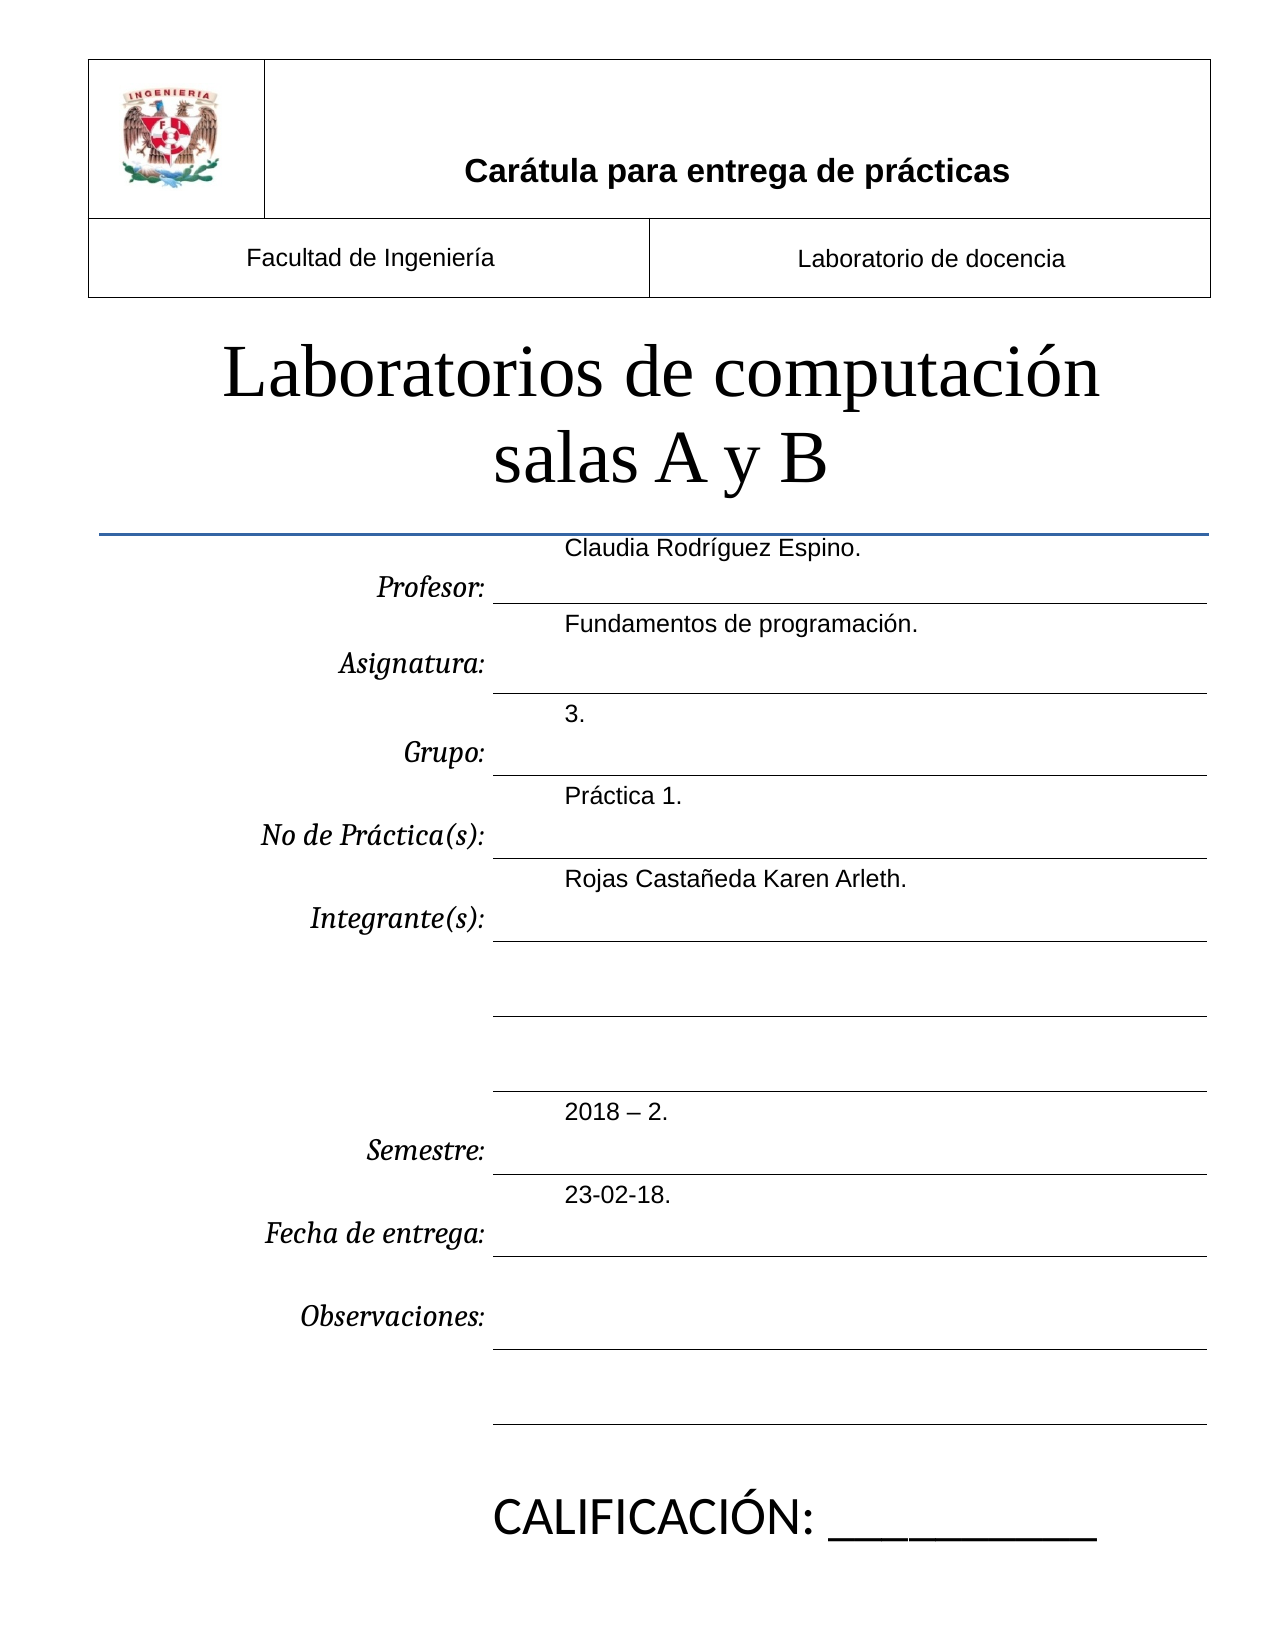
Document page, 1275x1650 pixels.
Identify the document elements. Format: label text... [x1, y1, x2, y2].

table_cell 23-02-18. [493, 1175, 1207, 1256]
table_cell Semestre: [118, 1091, 493, 1174]
table_cell Facultad de Ingeniería [89, 219, 649, 297]
table_cell No de Práctica(s): [118, 775, 493, 858]
table_cell Fundamentos de programación. [493, 604, 1207, 692]
table_header Profesor: [118, 536, 493, 603]
text Laboratorios de computación [118, 326, 1205, 413]
table_header [118, 528, 493, 533]
text salas A y B [118, 413, 1205, 499]
table_cell [118, 941, 493, 1016]
table_cell [118, 1016, 493, 1091]
table_cell 3. [493, 694, 1207, 775]
table_cell Práctica 1. [493, 776, 1207, 858]
table_header Claudia Rodríguez Espino. [493, 536, 1207, 603]
table_cell [493, 1017, 1207, 1091]
table_header [493, 528, 1207, 533]
table_cell Integrante(s): [118, 858, 493, 941]
table_cell [493, 1350, 1207, 1424]
table_cell Asignatura: [118, 603, 493, 692]
table_cell Rojas Castañeda Karen Arleth. [493, 859, 1207, 941]
table_cell [493, 942, 1207, 1016]
table_cell Fecha de entrega: [118, 1174, 493, 1256]
table_cell 2018 – 2. [493, 1092, 1207, 1174]
table_cell Grupo: [118, 693, 493, 775]
table_cell Laboratorio de docencia [650, 219, 1210, 297]
table_header [89, 60, 264, 217]
text CALIFICACIÓN: __________ [118, 1482, 1205, 1548]
table_cell [118, 1349, 493, 1424]
table_header Carátula para entrega de prácticas [265, 60, 1210, 217]
table_cell Observaciones: [118, 1256, 493, 1349]
table_cell [493, 1257, 1207, 1349]
